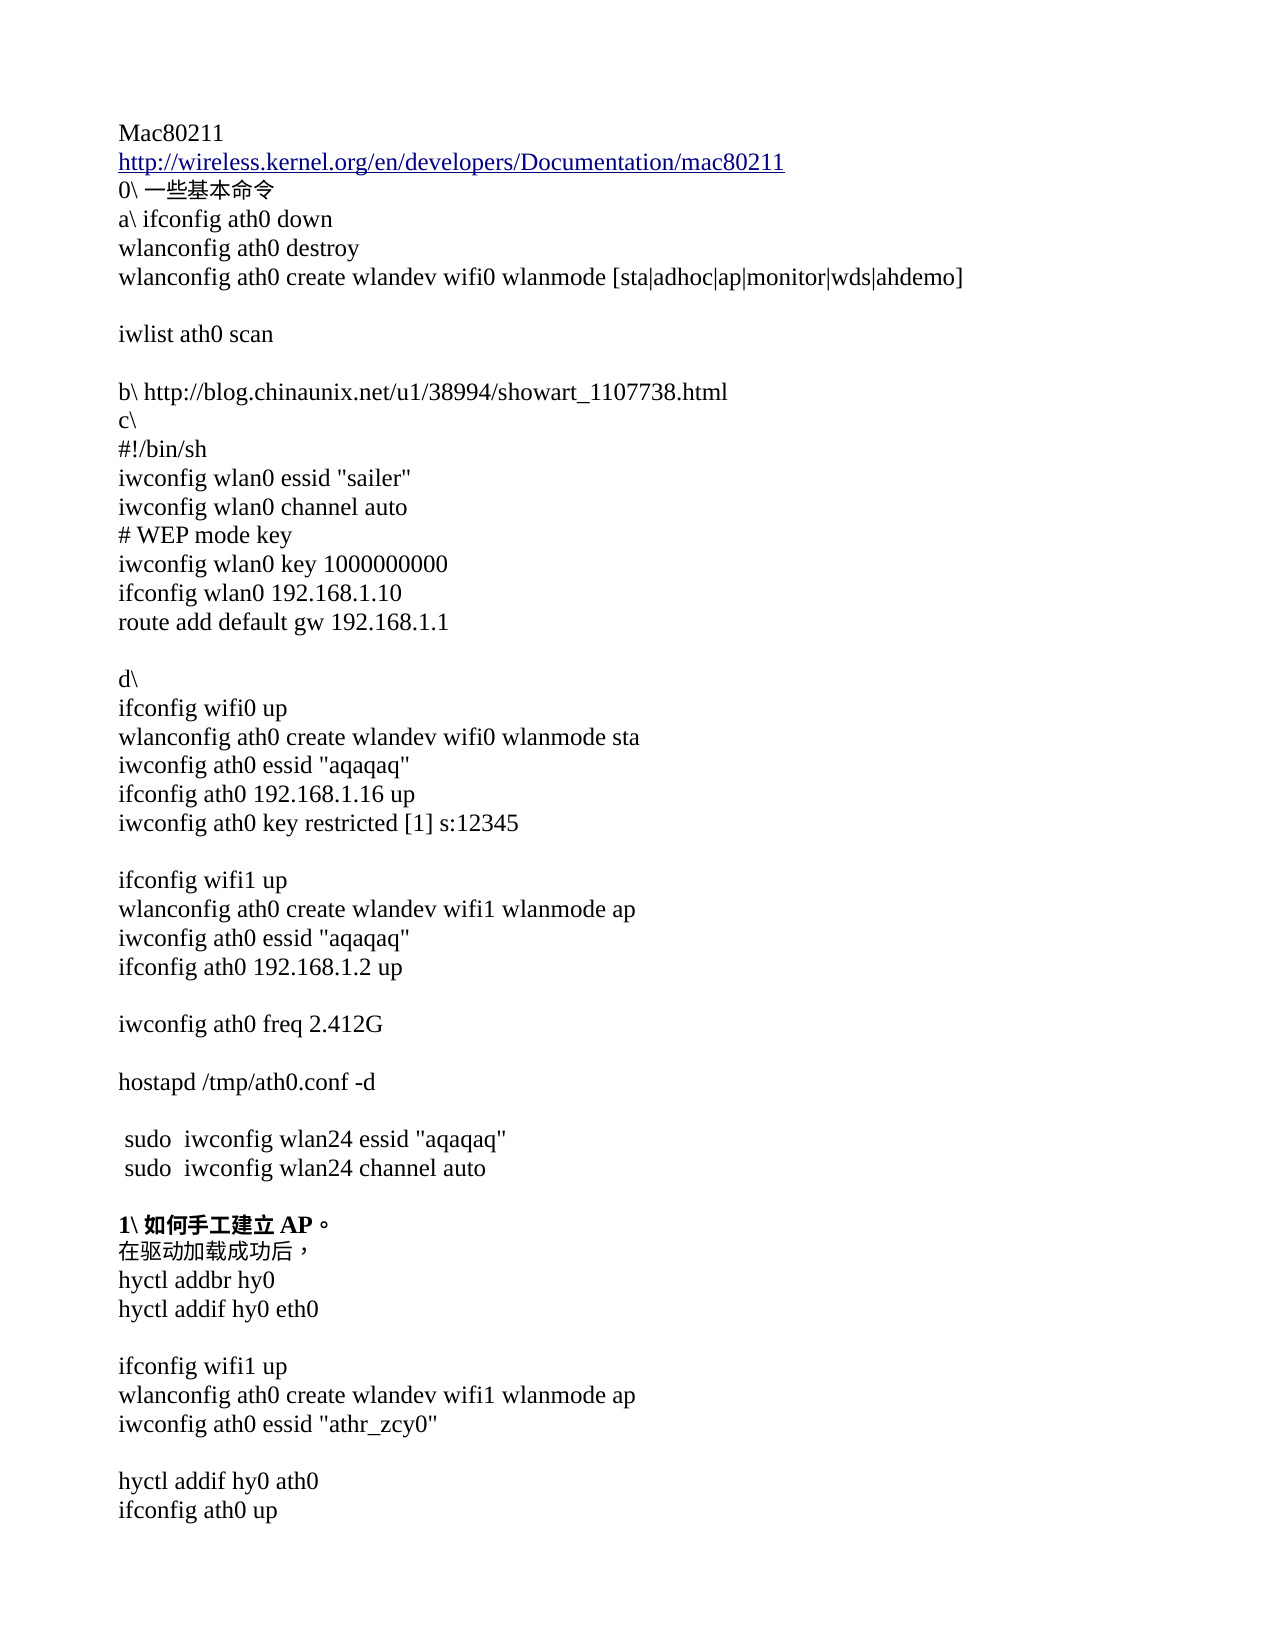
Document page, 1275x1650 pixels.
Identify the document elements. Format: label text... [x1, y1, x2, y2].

text ifconfig ath0 192.168.1.2 up [118, 952, 1157, 981]
text ifconfig wifi0 up [118, 693, 1157, 722]
text hyctl addbr hy0 [118, 1265, 1157, 1294]
text http://wireless.kernel.org/en/developers/Documentation/mac80211 [118, 147, 1157, 176]
text hostapd /tmp/ath0.conf -d [118, 1067, 1157, 1096]
text iwconfig ath0 key restricted [1] s:12345 [118, 808, 1157, 837]
text wlanconfig ath0 create wlandev wifi1 wlanmode ap [118, 894, 1157, 923]
text hyctl addif hy0 ath0 [118, 1466, 1157, 1495]
text d\ [118, 664, 1157, 693]
text # WEP mode key [118, 521, 1157, 549]
text Mac80211 [118, 118, 1157, 147]
text 在驱动加载成功后， [118, 1239, 1157, 1265]
text wlanconfig ath0 create wlandev wifi0 wlanmode sta [118, 722, 1157, 751]
text route add default gw 192.168.1.1 [118, 607, 1157, 636]
text sudo iwconfig wlan24 channel auto [118, 1153, 1157, 1182]
text ifconfig wifi1 up [118, 1351, 1157, 1380]
text iwconfig wlan0 essid "sailer" [118, 463, 1157, 492]
text 1\ 如何手工建立AP。 [118, 1211, 1157, 1239]
text 0\ 一些基本命令 [118, 176, 1157, 204]
text iwconfig ath0 essid "athr_zcy0" [118, 1409, 1157, 1437]
text a\ ifconfig ath0 down [118, 204, 1157, 233]
text ifconfig ath0 up [118, 1495, 1157, 1524]
text ifconfig wlan0 192.168.1.10 [118, 578, 1157, 607]
text iwconfig ath0 essid "aqaqaq" [118, 751, 1157, 779]
text iwconfig ath0 freq 2.412G [118, 1009, 1157, 1038]
text iwconfig wlan0 channel auto [118, 492, 1157, 521]
text wlanconfig ath0 destroy [118, 233, 1157, 262]
text b\ http://blog.chinaunix.net/u1/38994/showart_1107738.html [118, 377, 1157, 406]
text ifconfig wifi1 up [118, 866, 1157, 894]
text #!/bin/sh [118, 434, 1157, 463]
text wlanconfig ath0 create wlandev wifi1 wlanmode ap [118, 1380, 1157, 1409]
text sudo iwconfig wlan24 essid "aqaqaq" [118, 1124, 1157, 1153]
text iwconfig wlan0 key 1000000000 [118, 549, 1157, 578]
text c\ [118, 406, 1157, 434]
text iwlist ath0 scan [118, 319, 1157, 348]
text hyctl addif hy0 eth0 [118, 1294, 1157, 1322]
text ifconfig ath0 192.168.1.16 up [118, 779, 1157, 808]
text wlanconfig ath0 create wlandev wifi0 wlanmode [sta|adhoc|ap|monitor|wds|ahdemo] [118, 262, 1157, 291]
text iwconfig ath0 essid "aqaqaq" [118, 923, 1157, 952]
